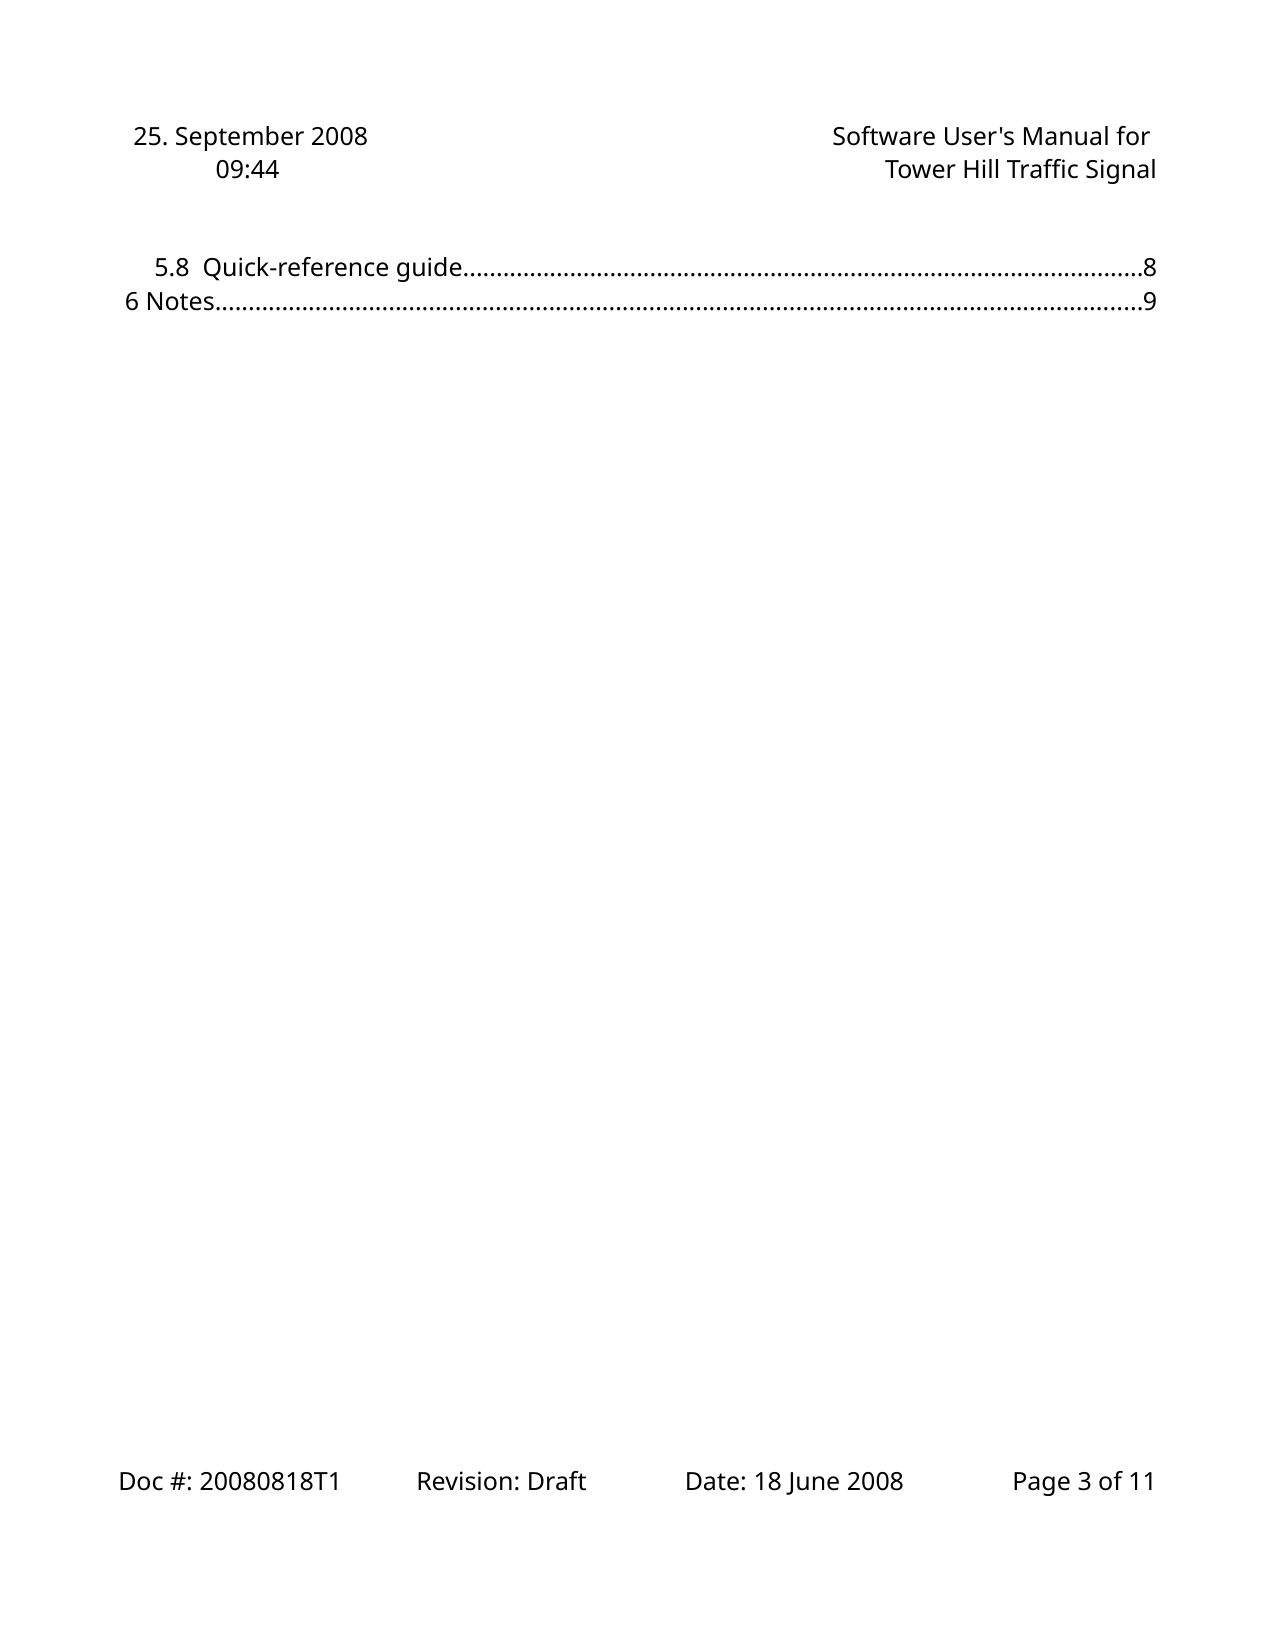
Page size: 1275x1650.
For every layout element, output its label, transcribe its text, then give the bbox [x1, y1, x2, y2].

text 6 Notes 9 [118, 284, 1157, 318]
text 5.8 Quick-reference guide 8 [148, 250, 1157, 284]
